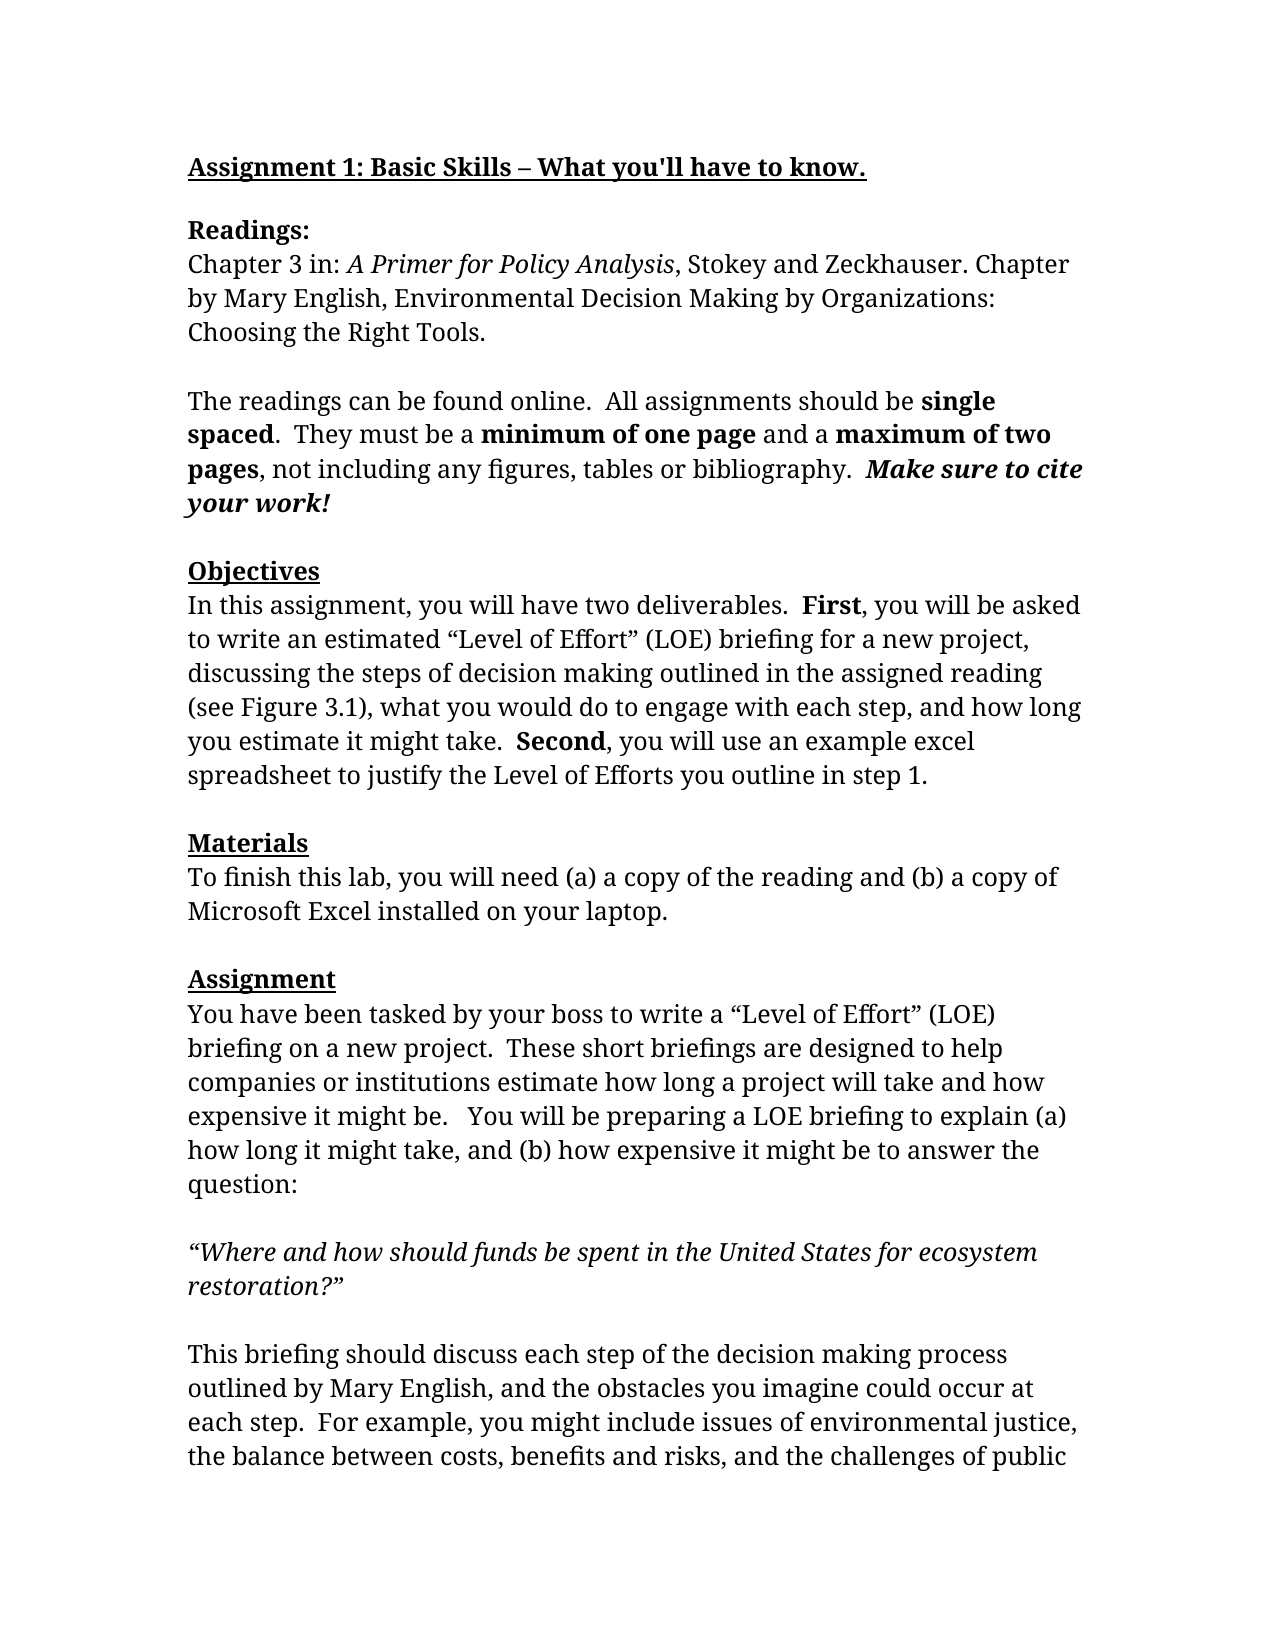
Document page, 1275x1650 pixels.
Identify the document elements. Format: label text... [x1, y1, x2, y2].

text Readings: Chapter 3 in: A Primer for Policy Analysis, Stokey and Zeckhauser. Chapter by Mary English, Environmental Decision Making by Organizations: Choosing the Right Tools. [187, 213, 1087, 349]
text You have been tasked by your boss to write a “Level of Effort” (LOE) briefing on a new project. These short briefings are designed to help companies or institutions estimate how long a project will take and how expensive it might be. You will be preparing a LOE briefing to explain (a) how long it might take, and (b) how expensive it might be to answer the question: [187, 996, 1087, 1201]
text Assignment 1: Basic Skills – What you'll have to know. [187, 150, 1087, 184]
text Assignment [187, 962, 1087, 996]
text Objectives [187, 553, 1087, 587]
text Materials [187, 826, 1087, 860]
text “Where and how should funds be spent in the United States for ecosystem restoration?” [187, 1235, 1087, 1303]
text This briefing should discuss each step of the decision making process outlined by Mary English, and the obstacles you imagine could occur at each step. For example, you might include issues of environmental justice, the balance between costs, benefits and risks, and the challenges of public [187, 1337, 1087, 1473]
text In this assignment, you will have two deliverables. First, you will be asked to write an estimated “Level of Effort” (LOE) briefing for a new project, discussing the steps of decision making outlined in the assigned reading (see Figure 3.1), what you would do to engage with each step, and how long you estimate it might take. Second, you will use an example excel spreadsheet to justify the Level of Efforts you outline in step 1. [187, 587, 1087, 792]
text The readings can be found online. All assignments should be single spaced. They must be a minimum of one page and a maximum of two pages, not including any figures, tables or bibliography. Make sure to cite your work! [187, 383, 1087, 519]
text To finish this lab, you will need (a) a copy of the reading and (b) a copy of Microsoft Excel installed on your laptop. [187, 860, 1087, 928]
